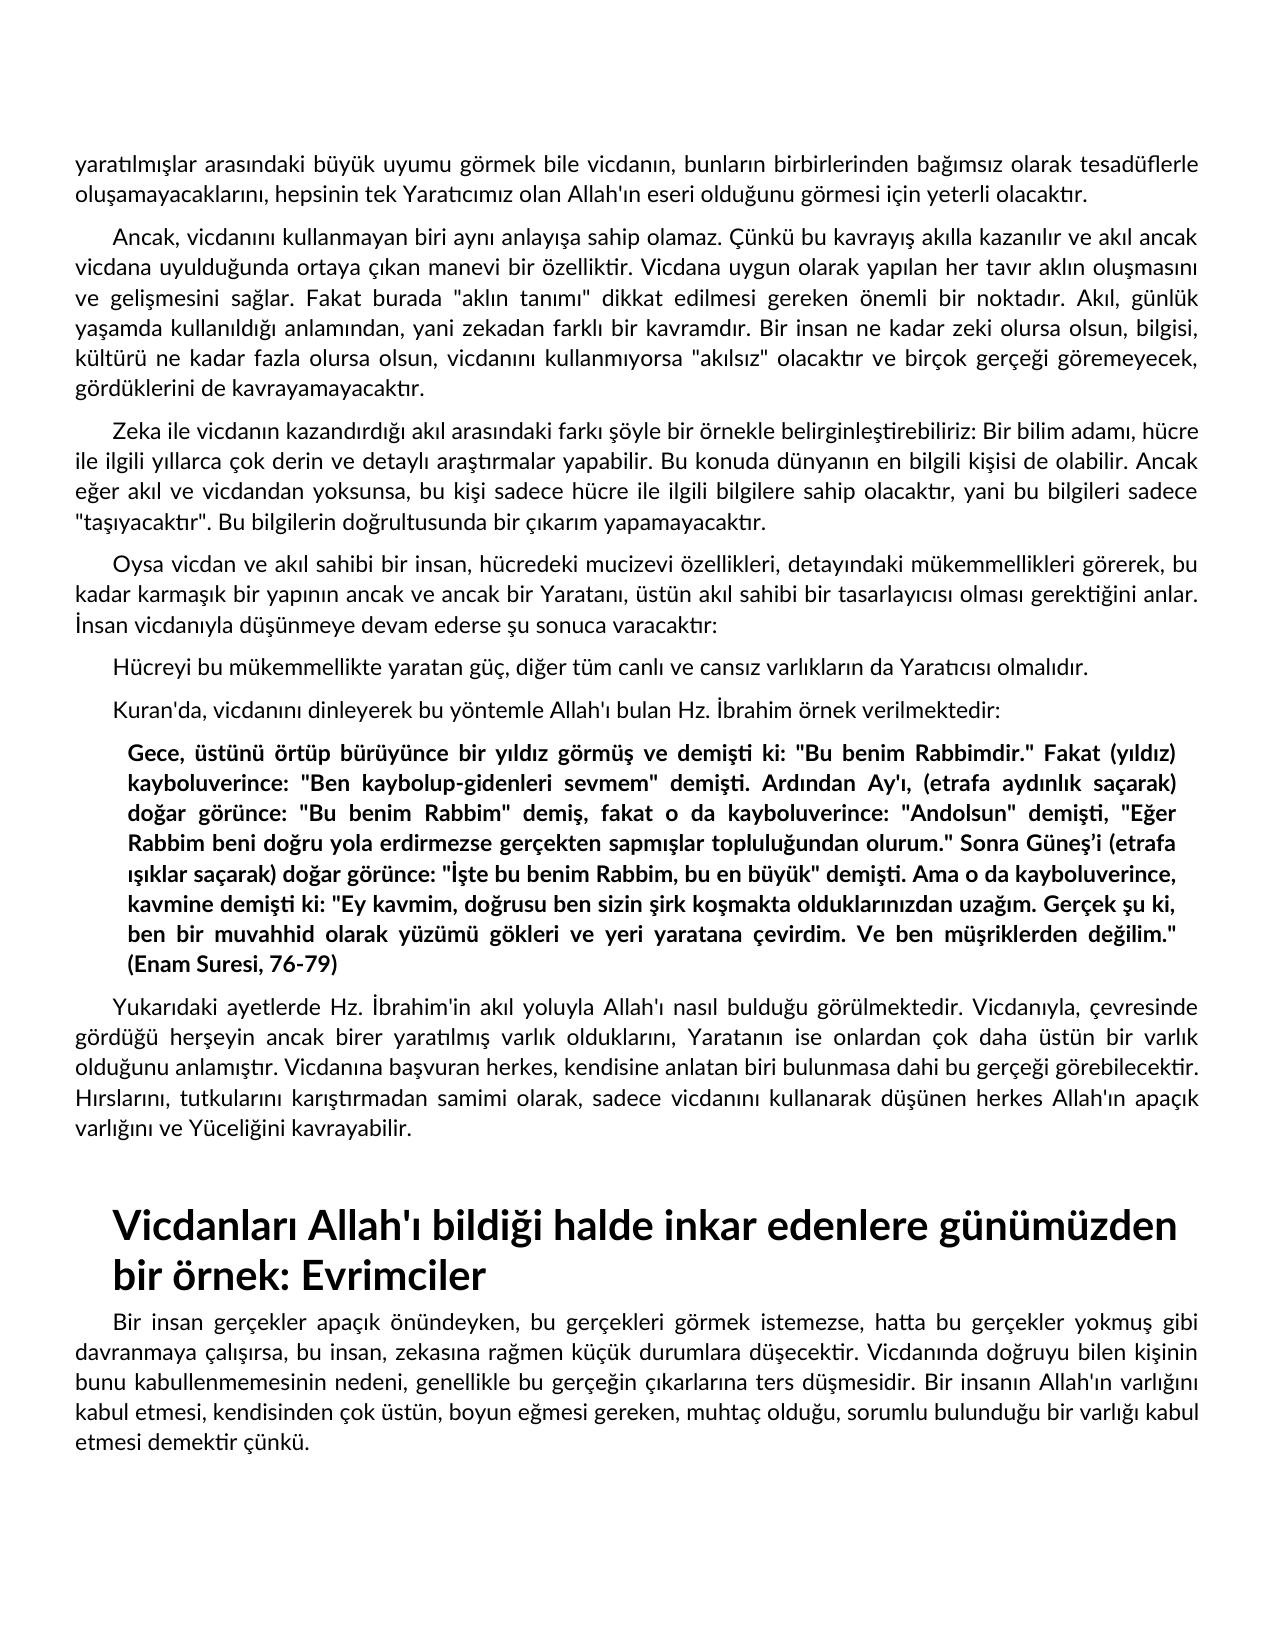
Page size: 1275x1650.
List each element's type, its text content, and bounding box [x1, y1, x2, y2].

text Gece, üstünü örtüp bürüyünce bir yıldız görmüş ve demişti ki: "Bu benim Rabbimdir." Fakat (yıldız) kayboluverince: "Ben kaybolup-gidenleri sevmem" demişti. Ardından Ay'ı, (etrafa aydınlık saçarak) doğar görünce: "Bu benim Rabbim" demiş, fakat o da kayboluverince: "Andolsun" demişti, "Eğer Rabbim beni doğru yola erdirmezse gerçekten sapmışlar topluluğundan olurum." Sonra Güneş’i (etrafa ışıklar saçarak) doğar görünce: "İşte bu benim Rabbim, bu en büyük" demişti. Ama o da kayboluverince, kavmine demişti ki: "Ey kavmim, doğrusu ben sizin şirk koşmakta olduklarınızdan uzağım. Gerçek şu ki, ben bir muvahhid olarak yüzümü gökleri ve yeri yaratana çevirdim. Ve ben müşriklerden değilim." (Enam Suresi, 76-79) [127, 738, 1177, 977]
text Oysa vicdan ve akıl sahibi bir insan, hücredeki mucizevi özellikleri, detayındaki mükemmellikleri görerek, bu kadar karmaşık bir yapının ancak ve ancak bir Yaratanı, üstün akıl sahibi bir tasarlayıcısı olması gerektiğini anlar. İnsan vicdanıyla düşünmeye devam ederse şu sonuca varacaktır: [75, 550, 1200, 638]
text Zeka ile vicdanın kazandırdığı akıl arasındaki farkı şöyle bir örnekle belirginleştirebiliriz: Bir bilim adamı, hücre ile ilgili yıllarca çok derin ve detaylı araştırmalar yapabilir. Bu konuda dünyanın en bilgili kişisi de olabilir. Ancak eğer akıl ve vicdandan yoksunsa, bu kişi sadece hücre ile ilgili bilgilere sahip olacaktır, yani bu bilgileri sadece "taşıyacaktır". Bu bilgilerin doğrultusunda bir çıkarım yapamayacaktır. [75, 417, 1200, 535]
subtitle Vicdanları Allah'ı bildiği halde inkar edenlere günümüzden bir örnek: Evrimciler [112, 1199, 1200, 1299]
text Yukarıdaki ayetlerde Hz. İbrahim'in akıl yoluyla Allah'ı nasıl bulduğu görülmektedir. Vicdanıyla, çevresinde gördüğü herşeyin ancak birer yaratılmış varlık olduklarını, Yaratanın ise onlardan çok daha üstün bir varlık olduğunu anlamıştır. Vicdanına başvuran herkes, kendisine anlatan biri bulunmasa dahi bu gerçeği görebilecektir. Hırslarını, tutkularını karıştırmadan samimi olarak, sadece vicdanını kullanarak düşünen herkes Allah'ın apaçık varlığını ve Yüceliğini kavrayabilir. [75, 993, 1200, 1141]
text Hücreyi bu mükemmellikte yaratan güç, diğer tüm canlı ve cansız varlıkların da Yaratıcısı olmalıdır. [75, 653, 1200, 681]
text Bir insan gerçekler apaçık önündeyken, bu gerçekleri görmek istemezse, hatta bu gerçekler yokmuş gibi davranmaya çalışırsa, bu insan, zekasına rağmen küçük durumlara düşecektir. Vicdanında doğruyu bilen kişinin bunu kabullenmemesinin nedeni, genellikle bu gerçeğin çıkarlarına ters düşmesidir. Bir insanın Allah'ın varlığını kabul etmesi, kendisinden çok üstün, boyun eğmesi gereken, muhtaç olduğu, sorumlu bulunduğu bir varlığı kabul etmesi demektir çünkü. [75, 1307, 1200, 1456]
text Ancak, vicdanını kullanmayan biri aynı anlayışa sahip olamaz. Çünkü bu kavrayış akılla kazanılır ve akıl ancak vicdana uyulduğunda ortaya çıkan manevi bir özelliktir. Vicdana uygun olarak yapılan her tavır aklın oluşmasını ve gelişmesini sağlar. Fakat burada "aklın tanımı" dikkat edilmesi gereken önemli bir noktadır. Akıl, günlük yaşamda kullanıldığı anlamından, yani zekadan farklı bir kavramdır. Bir insan ne kadar zeki olursa olsun, bilgisi, kültürü ne kadar fazla olursa olsun, vicdanını kullanmıyorsa "akılsız" olacaktır ve birçok gerçeği göremeyecek, gördüklerini de kavrayamayacaktır. [75, 223, 1200, 401]
text yaratılmışlar arasındaki büyük uyumu görmek bile vicdanın, bunların birbirlerinden bağımsız olarak tesadüflerle oluşamayacaklarını, hepsinin tek Yaratıcımız olan Allah'ın eseri olduğunu görmesi için yeterli olacaktır. [75, 150, 1200, 208]
text Kuran'da, vicdanını dinleyerek bu yöntemle Allah'ı bulan Hz. İbrahim örnek verilmektedir: [75, 696, 1200, 723]
